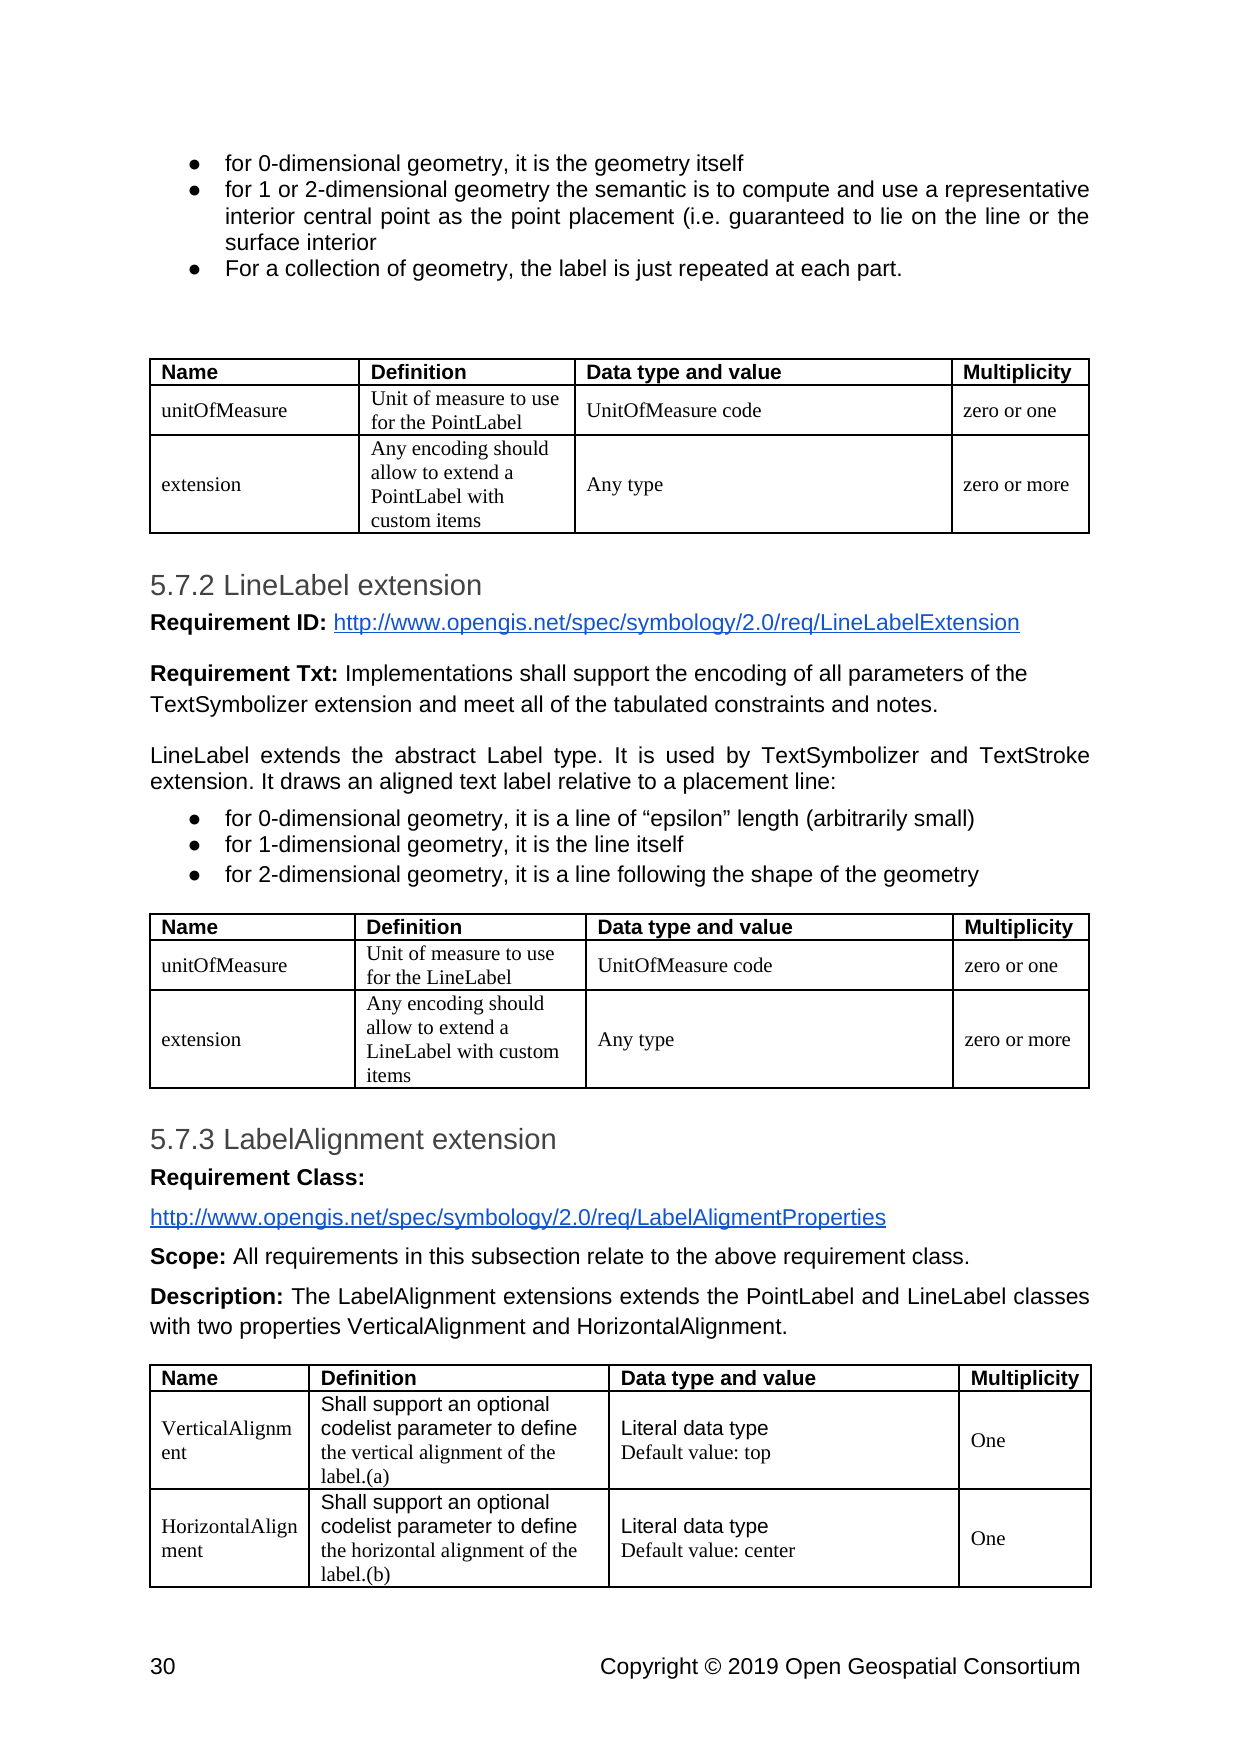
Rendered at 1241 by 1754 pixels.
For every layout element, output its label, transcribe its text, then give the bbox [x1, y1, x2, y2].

table_header Definition [360, 360, 574, 383]
text Requirement ID: http://www.opengis.net/spec/symbology/2.0/req/LineLabelExtension [150, 609, 1090, 636]
table_header Data type and value [576, 360, 951, 383]
table_cell unitOfMeasure [151, 941, 354, 989]
table_header Data type and value [587, 915, 952, 938]
table_header Name [151, 915, 354, 938]
list for 0-dimensional geometry, it is the geometry itself [187, 150, 1090, 176]
table_cell VerticalAlignment [151, 1392, 308, 1488]
table_cell Unit of measure to use for the PointLabel [360, 386, 574, 434]
table_header Name [151, 1366, 308, 1390]
table_cell Literal data type Default value: center [610, 1490, 958, 1586]
table_header Definition [310, 1366, 608, 1390]
table_header Data type and value [610, 1366, 958, 1390]
text Scope: All requirements in this subsection relate to the above requirement class. [150, 1243, 1090, 1269]
list for 2-dimensional geometry, it is a line following the shape of the geometry [187, 861, 1090, 888]
subtitle ​5.7.2​ LineLabel extension [150, 567, 1090, 601]
table_cell Shall support an optional codelist parameter to define the vertical alignment of the label.(a) [310, 1392, 608, 1488]
table_cell zero or more [953, 436, 1088, 532]
table_cell zero or one [953, 386, 1088, 434]
table_cell Shall support an optional codelist parameter to define the horizontal alignment of the label.(b) [310, 1490, 608, 1586]
table_cell UnitOfMeasure code [587, 941, 952, 989]
table_cell extension [151, 436, 358, 532]
table_cell Literal data type Default value: top [610, 1392, 958, 1488]
table_cell Any type [576, 436, 951, 532]
table_cell Any encoding should allow to extend a PointLabel with custom items [360, 436, 574, 532]
table_header Multiplicity [953, 360, 1088, 383]
text Requirement Txt: Implementations shall support the encoding of all parameters of the TextSymbolizer extension and meet all of the tabulated constraints and notes. [150, 660, 1090, 717]
table_cell HorizontalAlignment [151, 1490, 308, 1586]
table_cell extension [151, 991, 354, 1087]
table_cell Any encoding should allow to extend a LineLabel with custom items [356, 991, 585, 1087]
table_cell Unit of measure to use for the LineLabel [356, 941, 585, 989]
table_header Name [151, 360, 358, 383]
table_cell UnitOfMeasure code [576, 386, 951, 434]
table_header Definition [356, 915, 585, 938]
list For a collection of geometry, the label is just repeated at each part. [187, 255, 1090, 282]
text Description: The LabelAlignment extensions extends the PointLabel and LineLabel classes with two properties VerticalAlignment and HorizontalAlignment. [150, 1283, 1090, 1339]
table_cell zero or more [954, 991, 1088, 1087]
table_header Multiplicity [954, 915, 1088, 938]
text LineLabel extends the abstract Label type. It is used by TextSymbolizer and TextStroke extension. It draws an aligned text label relative to a placement line: [150, 742, 1090, 794]
table_cell zero or one [954, 941, 1088, 989]
list for 0-dimensional geometry, it is a line of “epsilon” length (arbitrarily small) [187, 805, 1090, 831]
table_header Multiplicity [960, 1366, 1090, 1390]
table_cell Any type [587, 991, 952, 1087]
list for 1-dimensional geometry, it is the line itself [187, 831, 1090, 857]
list for 1 or 2-dimensional geometry the semantic is to compute and use a representative interior central point as the point placement (i.e. guaranteed to lie on the line or the surface interior [187, 176, 1090, 255]
table_cell unitOfMeasure [151, 386, 358, 434]
text Requirement Class: http://www.opengis.net/spec/symbology/2.0/req/LabelAligmentProperties [150, 1164, 1090, 1230]
table_cell One [960, 1392, 1090, 1488]
table_cell One [960, 1490, 1090, 1586]
subtitle ​5.7.3​ LabelAlignment extension [150, 1122, 1090, 1156]
